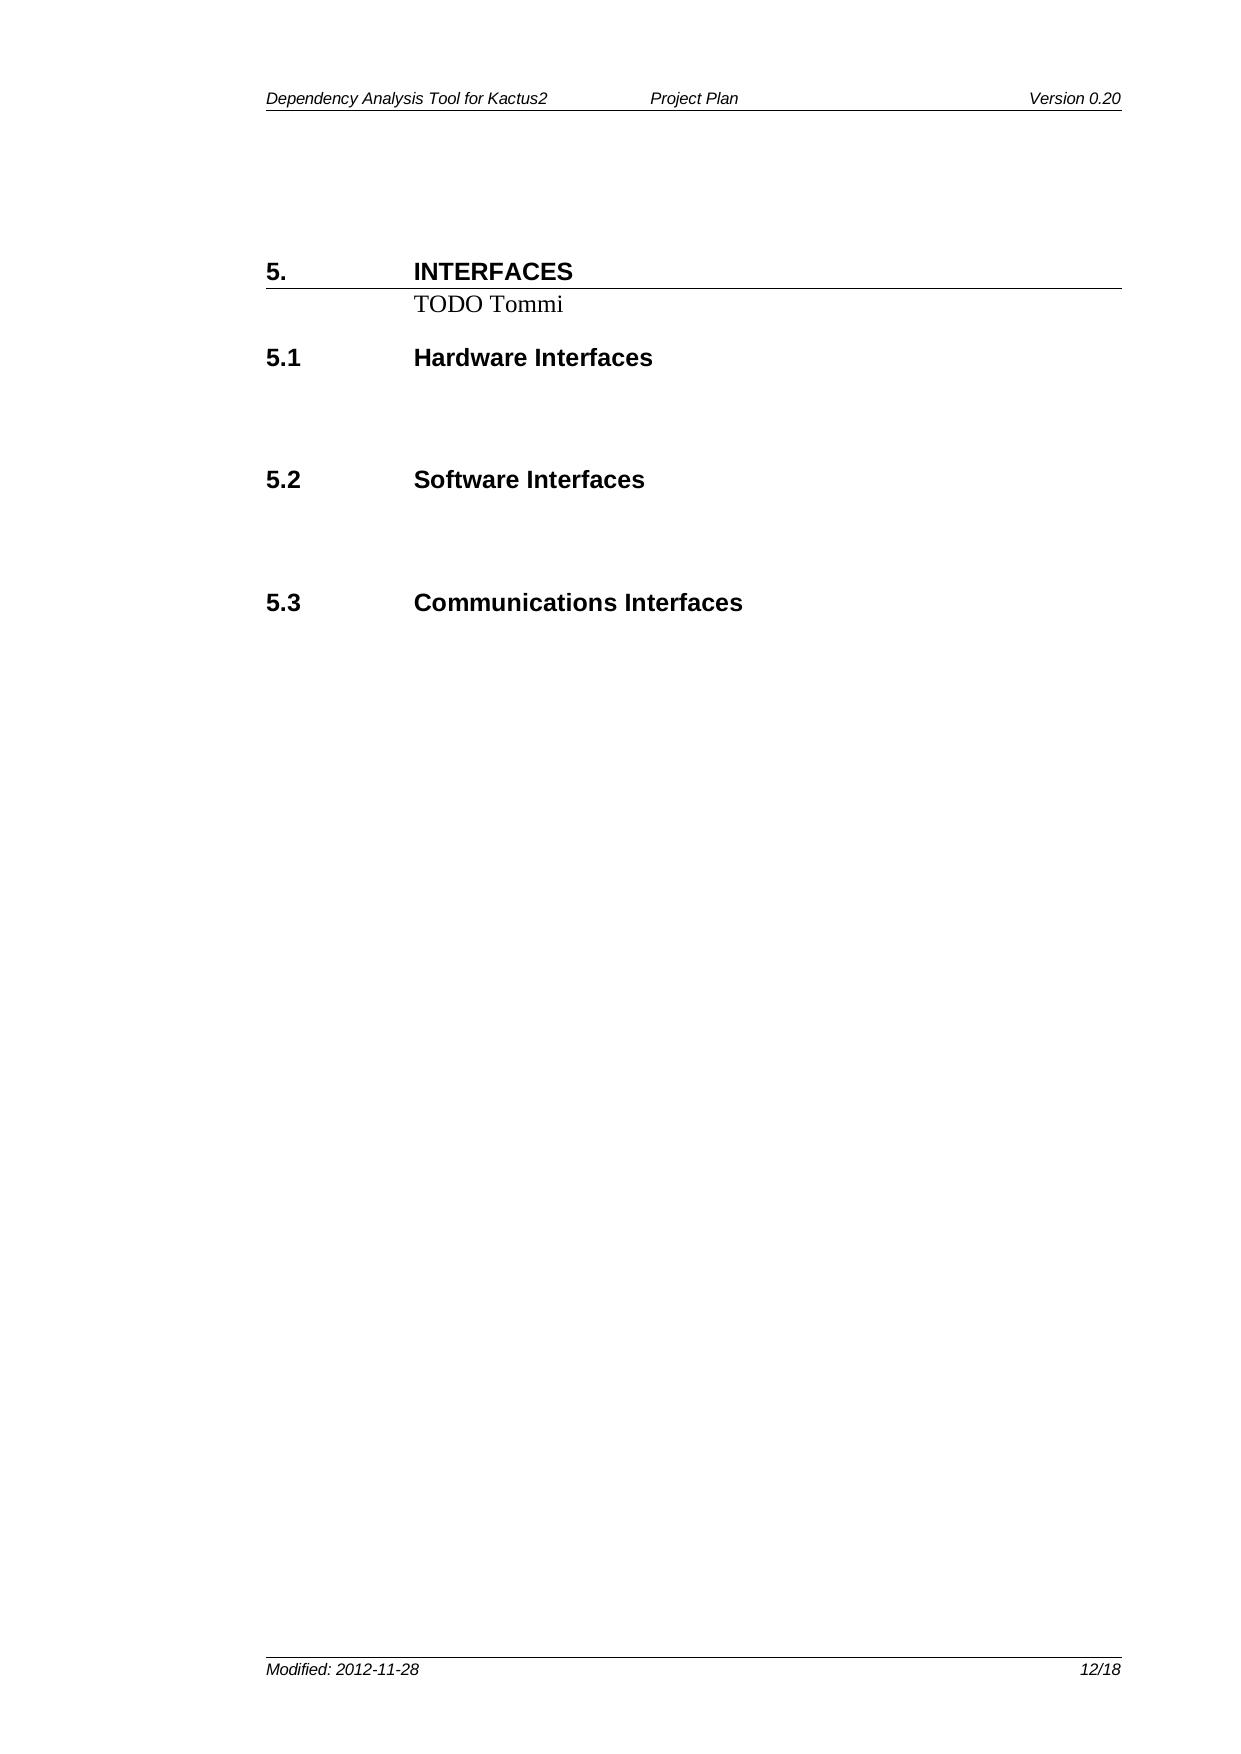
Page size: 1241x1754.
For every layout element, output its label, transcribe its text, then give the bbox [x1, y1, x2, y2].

subtitle Interfaces [266, 257, 1122, 288]
subtitle Communications Interfaces [266, 588, 1122, 617]
subtitle Hardware Interfaces [266, 343, 1122, 372]
text TODO Tommi [369, 289, 1122, 318]
subtitle Software Interfaces [266, 465, 1122, 494]
